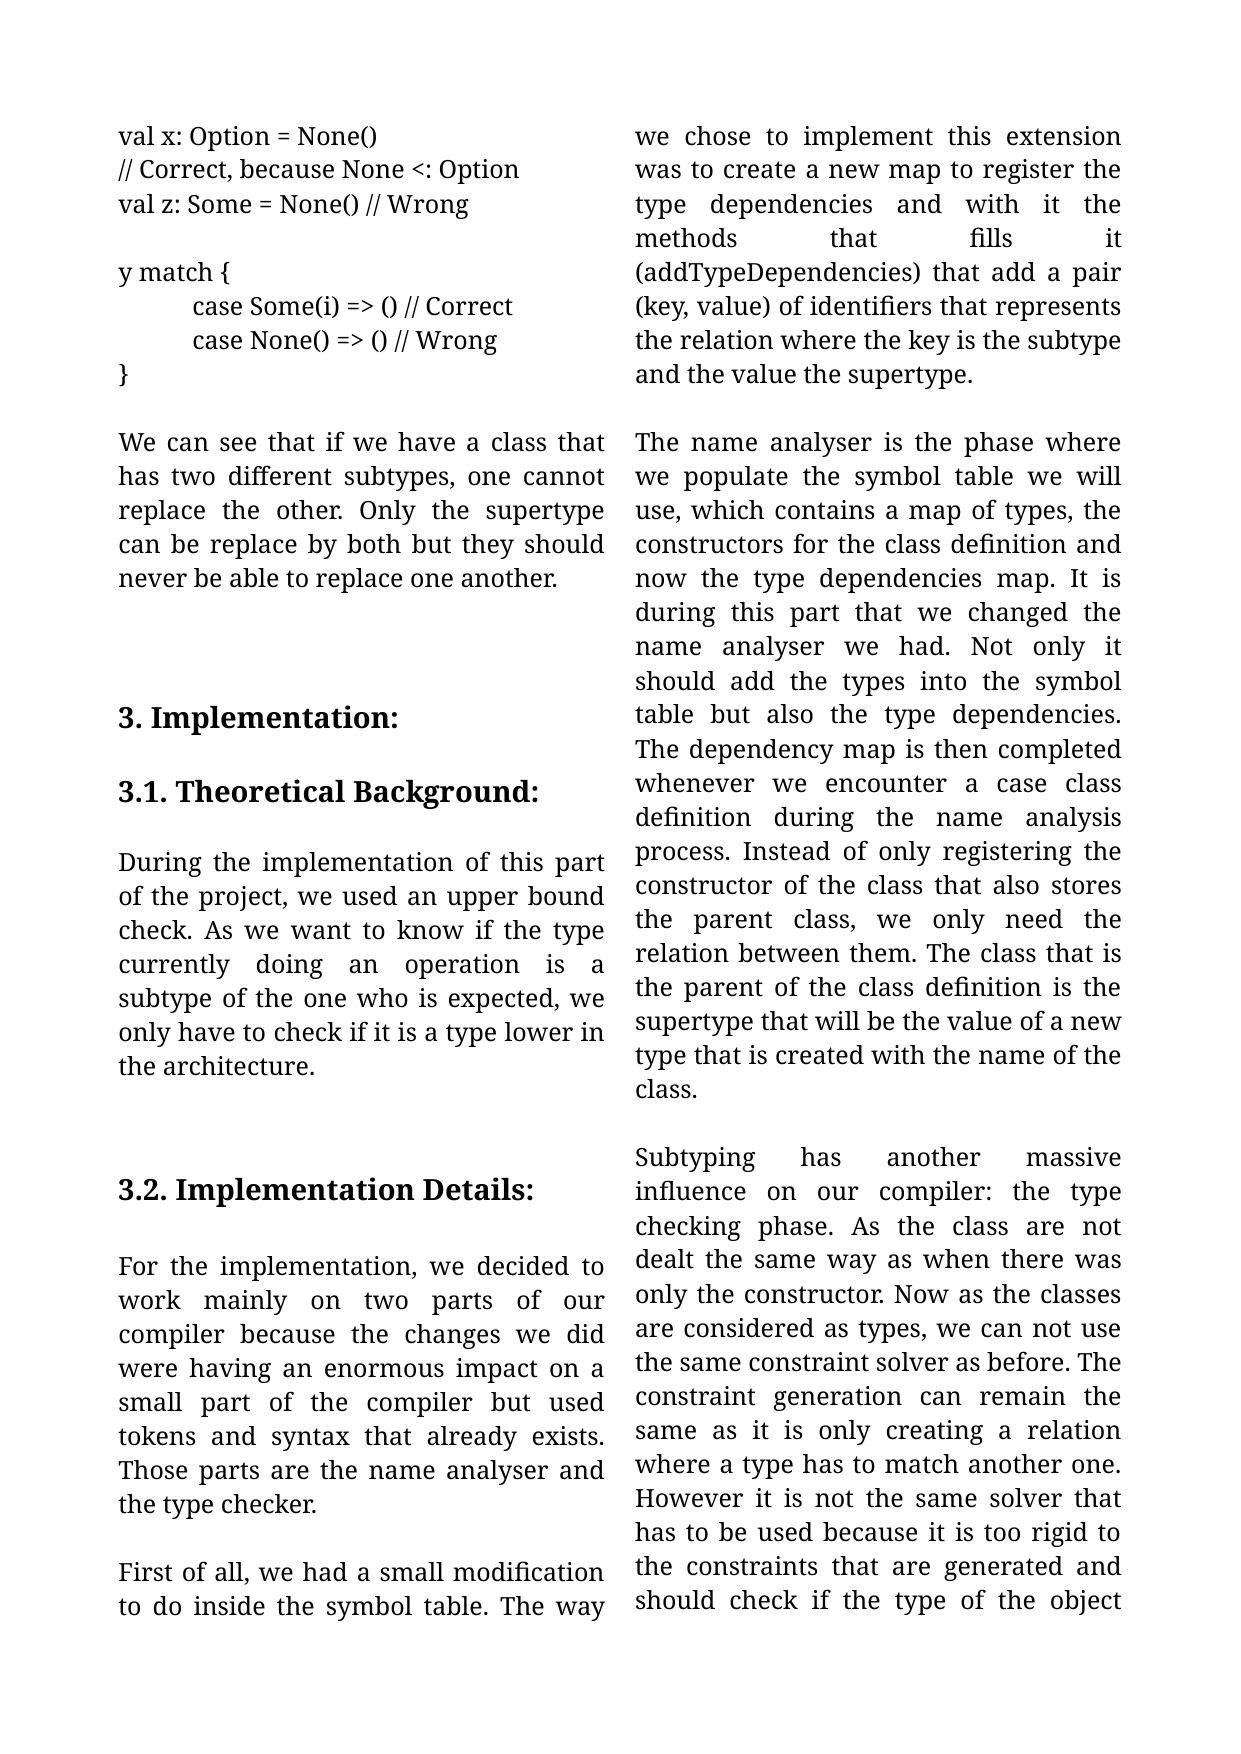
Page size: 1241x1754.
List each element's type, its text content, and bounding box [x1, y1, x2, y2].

text 3. Implementation: [118, 697, 605, 737]
text For the implementation, we decided to work mainly on two parts of our compiler because the changes we did were having an enormous impact on a small part of the compiler but used tokens and syntax that already exists. Those parts are the name analyser and the type checker. [118, 1248, 605, 1521]
text val x: Option = None() [118, 118, 605, 152]
text val z: Some = None() // Wrong [118, 186, 605, 220]
text // Correct, because None <: Option [118, 152, 605, 186]
text y match { [118, 254, 605, 288]
text case None() => () // Wrong [118, 322, 605, 357]
text We can see that if we have a class that has two different subtypes, one cannot replace the other. Only the supertype can be replace by both but they should never be able to replace one another. [118, 425, 605, 595]
text 3.2. Implementation Details: [118, 1169, 605, 1208]
text 3.1. Theoretical Background: [118, 771, 605, 811]
text The name analyser is the phase where we populate the symbol table we will use, which contains a map of types, the constructors for the class definition and now the type dependencies map. It is during this part that we changed the name analyser we had. Not only it should add the types into the symbol table but also the type dependencies. The dependency map is then completed whenever we encounter a case class definition during the name analysis process. Instead of only registering the constructor of the class that also stores the parent class, we only need the relation between them. The class that is the parent of the class definition is the supertype that will be the value of a new type that is created with the name of the class. [635, 425, 1122, 1106]
text case Some(i) => () // Correct [118, 288, 605, 322]
text First of all, we had a small modification to do inside the symbol table. The way [118, 1555, 605, 1623]
text During the implementation of this part of the project, we used an upper bound check. As we want to know if the type currently doing an operation is a subtype of the one who is expected, we only have to check if it is a type lower in the architecture. [118, 844, 605, 1083]
text Subtyping has another massive influence on our compiler: the type checking phase. As the class are not dealt the same way as when there was only the constructor. Now as the classes are considered as types, we can not use the same constraint solver as before. The constraint generation can remain the same as it is only creating a relation where a type has to match another one. However it is not the same solver that has to be used because it is too rigid to the constraints that are generated and should check if the type of the object [635, 1140, 1122, 1617]
text we chose to implement this extension was to create a new map to register the type dependencies and with it the methods that fills it (addTypeDependencies) that add a pair (key, value) of identifiers that represents the relation where the key is the subtype and the value the supertype. [635, 118, 1122, 391]
text } [118, 357, 605, 391]
